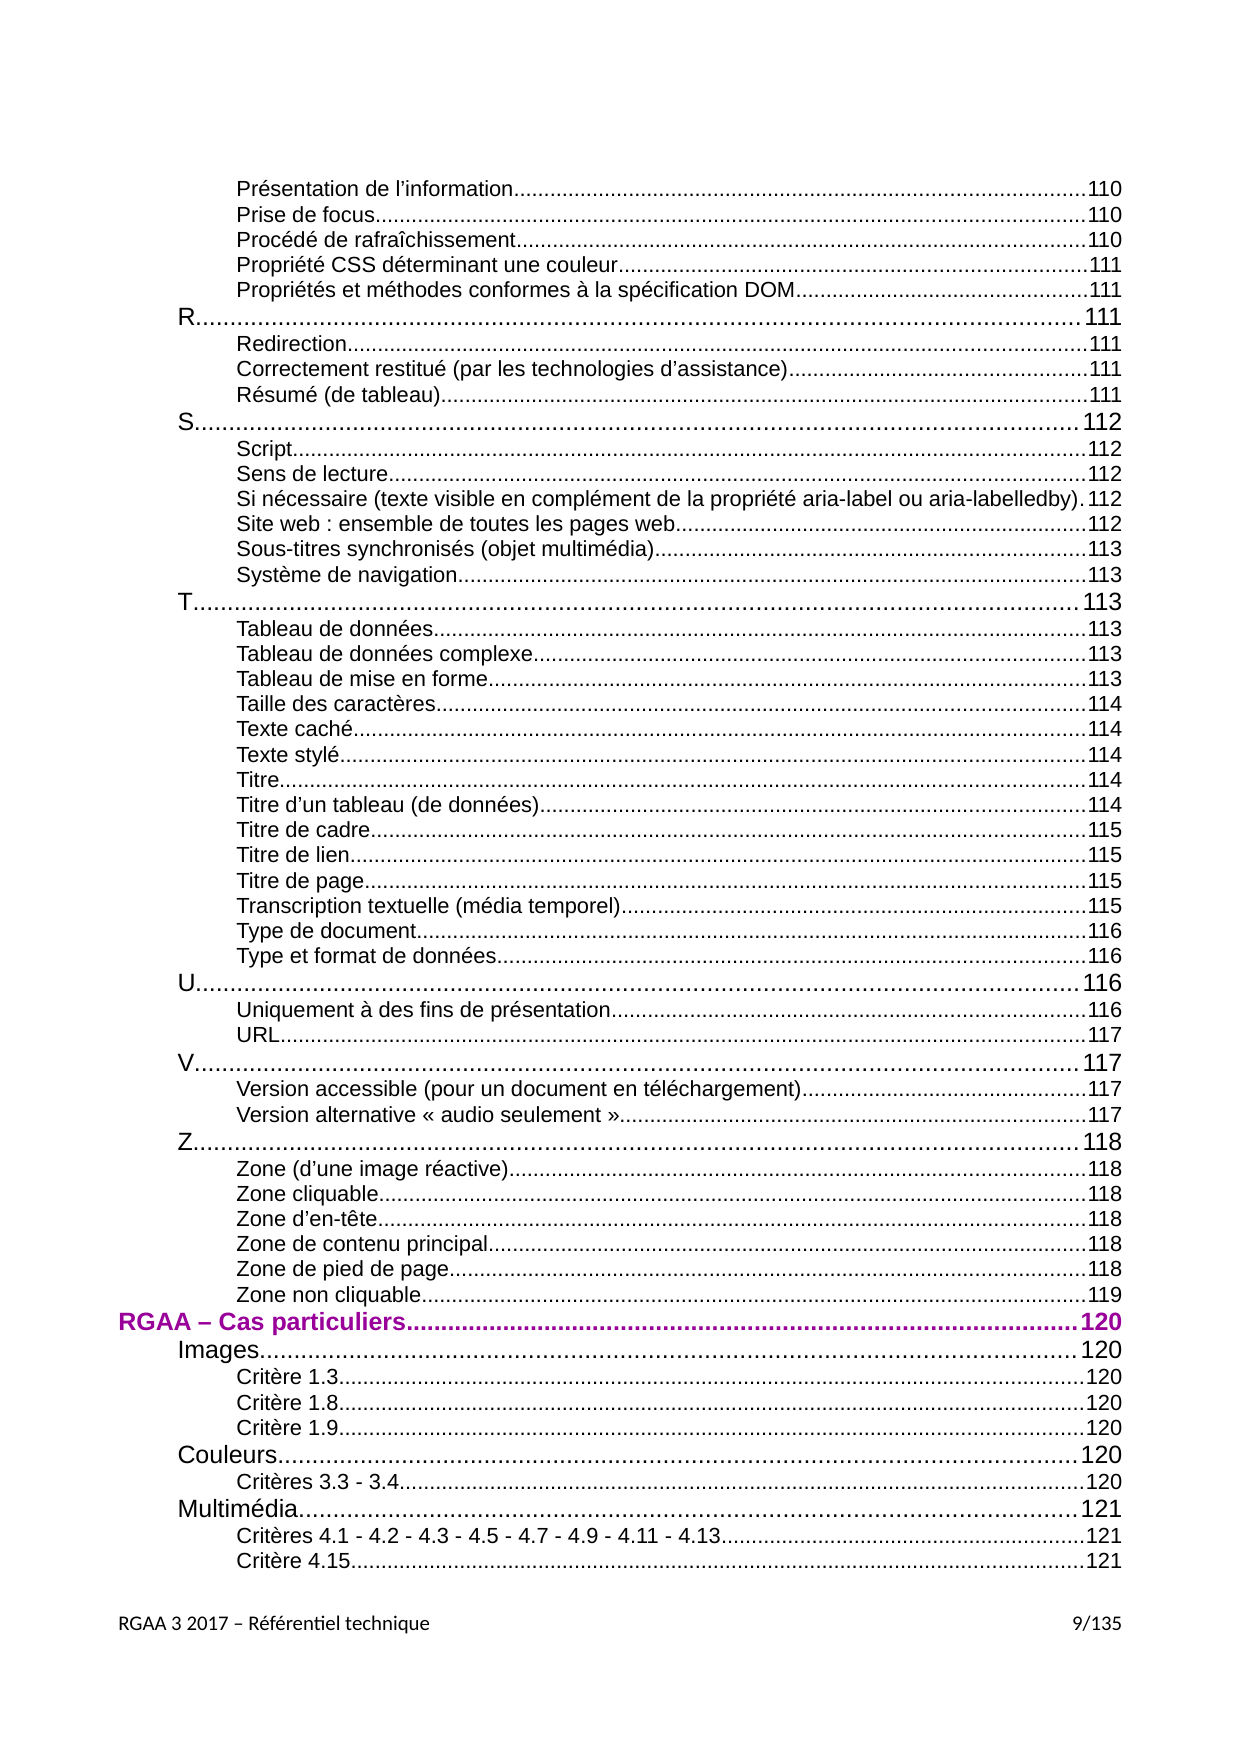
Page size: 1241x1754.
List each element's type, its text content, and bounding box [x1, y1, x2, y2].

text Titre de lien 115 [236, 842, 1122, 868]
text Titre 114 [236, 767, 1122, 792]
text Zone d’en-tête 118 [236, 1206, 1122, 1231]
text Couleurs 120 [177, 1440, 1122, 1469]
text Titre de page 115 [236, 868, 1122, 893]
text U 116 [177, 968, 1122, 997]
text Zone de contenu principal 118 [236, 1231, 1122, 1256]
text Texte stylé 114 [236, 742, 1122, 767]
text Type de document 116 [236, 918, 1122, 943]
text Z 118 [177, 1127, 1122, 1156]
text Zone (d’une image réactive) 118 [236, 1156, 1122, 1181]
text Version alternative « audio seulement » 117 [236, 1102, 1122, 1127]
text Critère 1.9 120 [236, 1415, 1122, 1440]
text V 117 [177, 1048, 1122, 1076]
text Présentation de l’information 110 [236, 176, 1122, 202]
text Tableau de données 113 [236, 616, 1122, 641]
text Texte caché 114 [236, 716, 1122, 742]
text Titre d’un tableau (de données) 114 [236, 792, 1122, 817]
text Résumé (de tableau) 111 [236, 382, 1122, 407]
text R 111 [177, 302, 1122, 331]
text Sens de lecture 112 [236, 461, 1122, 486]
text Sous-titres synchronisés (objet multimédia) 113 [236, 536, 1122, 562]
text Zone de pied de page 118 [236, 1256, 1122, 1282]
text Type et format de données 116 [236, 943, 1122, 968]
text Critères 3.3 - 3.4 120 [236, 1469, 1122, 1494]
text Critère 1.8 120 [236, 1389, 1122, 1415]
text Prise de focus 110 [236, 202, 1122, 227]
text Uniquement à des fins de présentation 116 [236, 997, 1122, 1022]
text Si nécessaire (texte visible en complément de la propriété aria-label ou aria-labelledby) 112 [236, 486, 1122, 511]
text Version accessible (pour un document en téléchargement) 117 [236, 1076, 1122, 1102]
text Transcription textuelle (média temporel) 115 [236, 893, 1122, 918]
text Critère 1.3 120 [236, 1364, 1122, 1389]
text Zone non cliquable 119 [236, 1282, 1122, 1307]
text S 112 [177, 407, 1122, 436]
text Procédé de rafraîchissement 110 [236, 227, 1122, 252]
text Système de navigation 113 [236, 562, 1122, 587]
text Correctement restitué (par les technologies d’assistance) 111 [236, 356, 1122, 382]
text Tableau de mise en forme 113 [236, 666, 1122, 691]
text Critère 4.15 121 [236, 1548, 1122, 1573]
text Propriétés et méthodes conformes à la spécification DOM 111 [236, 277, 1122, 302]
text Taille des caractères 114 [236, 691, 1122, 716]
text Site web : ensemble de toutes les pages web 112 [236, 511, 1122, 536]
text Critères 4.1 - 4.2 - 4.3 - 4.5 - 4.7 - 4.9 - 4.11 - 4.13 121 [236, 1523, 1122, 1548]
text Titre de cadre 115 [236, 817, 1122, 842]
text Tableau de données complexe 113 [236, 641, 1122, 666]
text T 113 [177, 587, 1122, 616]
text Zone cliquable 118 [236, 1181, 1122, 1206]
text Multimédia 121 [177, 1494, 1122, 1523]
text Propriété CSS déterminant une couleur 111 [236, 252, 1122, 277]
text Images 120 [177, 1336, 1122, 1364]
text Redirection 111 [236, 331, 1122, 356]
text URL 117 [236, 1022, 1122, 1048]
text RGAA – Cas particuliers 120 [118, 1307, 1122, 1336]
text Script 112 [236, 436, 1122, 461]
